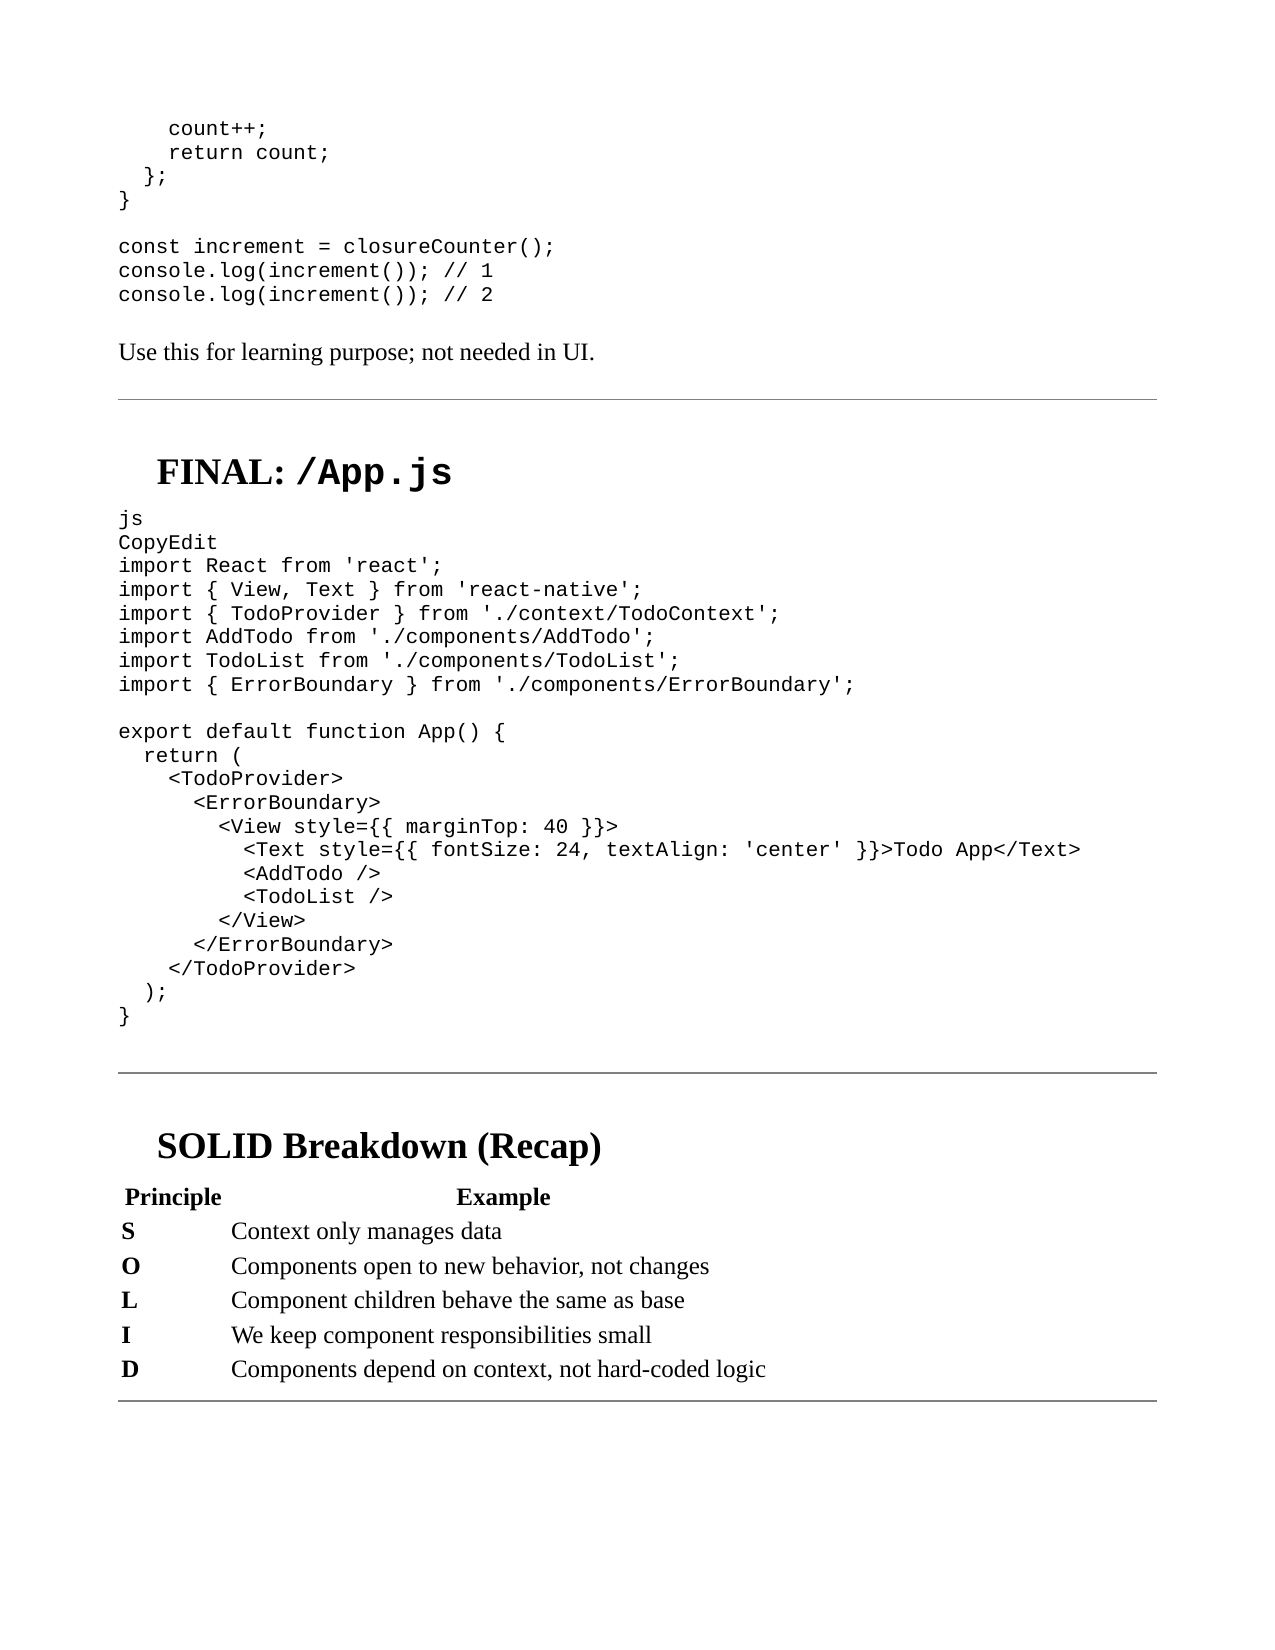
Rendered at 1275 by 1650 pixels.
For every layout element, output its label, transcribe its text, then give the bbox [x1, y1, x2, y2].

text import { View, Text } from 'react-native'; [118, 579, 1157, 603]
text } [118, 189, 1157, 213]
text import TodoList from './components/TodoList'; [118, 650, 1157, 674]
table_cell I [118, 1317, 228, 1352]
text import { TodoProvider } from './context/TodoContext'; [118, 603, 1157, 626]
table_cell Components depend on context, not hard-coded logic [228, 1352, 779, 1386]
table_cell L [118, 1283, 228, 1317]
table_cell O [118, 1248, 228, 1282]
text ); [118, 981, 1157, 1005]
text Use this for learning purpose; not needed in UI. [118, 337, 1157, 366]
table_header Principle [118, 1179, 228, 1213]
table_cell Component children behave the same as base [228, 1283, 779, 1317]
table_header Example [228, 1179, 779, 1213]
text count++; [118, 118, 1157, 142]
text <TodoList /> [118, 887, 1157, 910]
text js [118, 508, 1157, 532]
text console.log(increment()); // 1 [118, 260, 1157, 284]
text return count; [118, 142, 1157, 165]
text } [118, 1005, 1157, 1028]
text </View> [118, 910, 1157, 934]
table_cell S [118, 1213, 228, 1248]
text import { ErrorBoundary } from './components/ErrorBoundary'; [118, 674, 1157, 697]
text <AddTodo /> [118, 863, 1157, 887]
table_cell Context only manages data [228, 1213, 779, 1248]
text <View style={{ marginTop: 40 }}> [118, 816, 1157, 839]
subtitle ✅ SOLID Breakdown (Recap) [118, 1123, 1157, 1166]
text export default function App() { [118, 721, 1157, 745]
table_cell Components open to new behavior, not changes [228, 1248, 779, 1282]
table_cell We keep component responsibilities small [228, 1317, 779, 1352]
text console.log(increment()); // 2 [118, 284, 1157, 307]
text </TodoProvider> [118, 957, 1157, 981]
text <TodoProvider> [118, 768, 1157, 792]
text }; [118, 165, 1157, 189]
text <Text style={{ fontSize: 24, textAlign: 'center' }}>Todo App</Text> [118, 839, 1157, 863]
text CopyEdit [118, 532, 1157, 556]
subtitle 🚀 FINAL: /App.js [118, 449, 1157, 496]
text import React from 'react'; [118, 556, 1157, 579]
text import AddTodo from './components/AddTodo'; [118, 626, 1157, 650]
text <ErrorBoundary> [118, 792, 1157, 816]
text return ( [118, 745, 1157, 768]
table_cell D [118, 1352, 228, 1386]
text </ErrorBoundary> [118, 934, 1157, 957]
text const increment = closureCounter(); [118, 236, 1157, 260]
